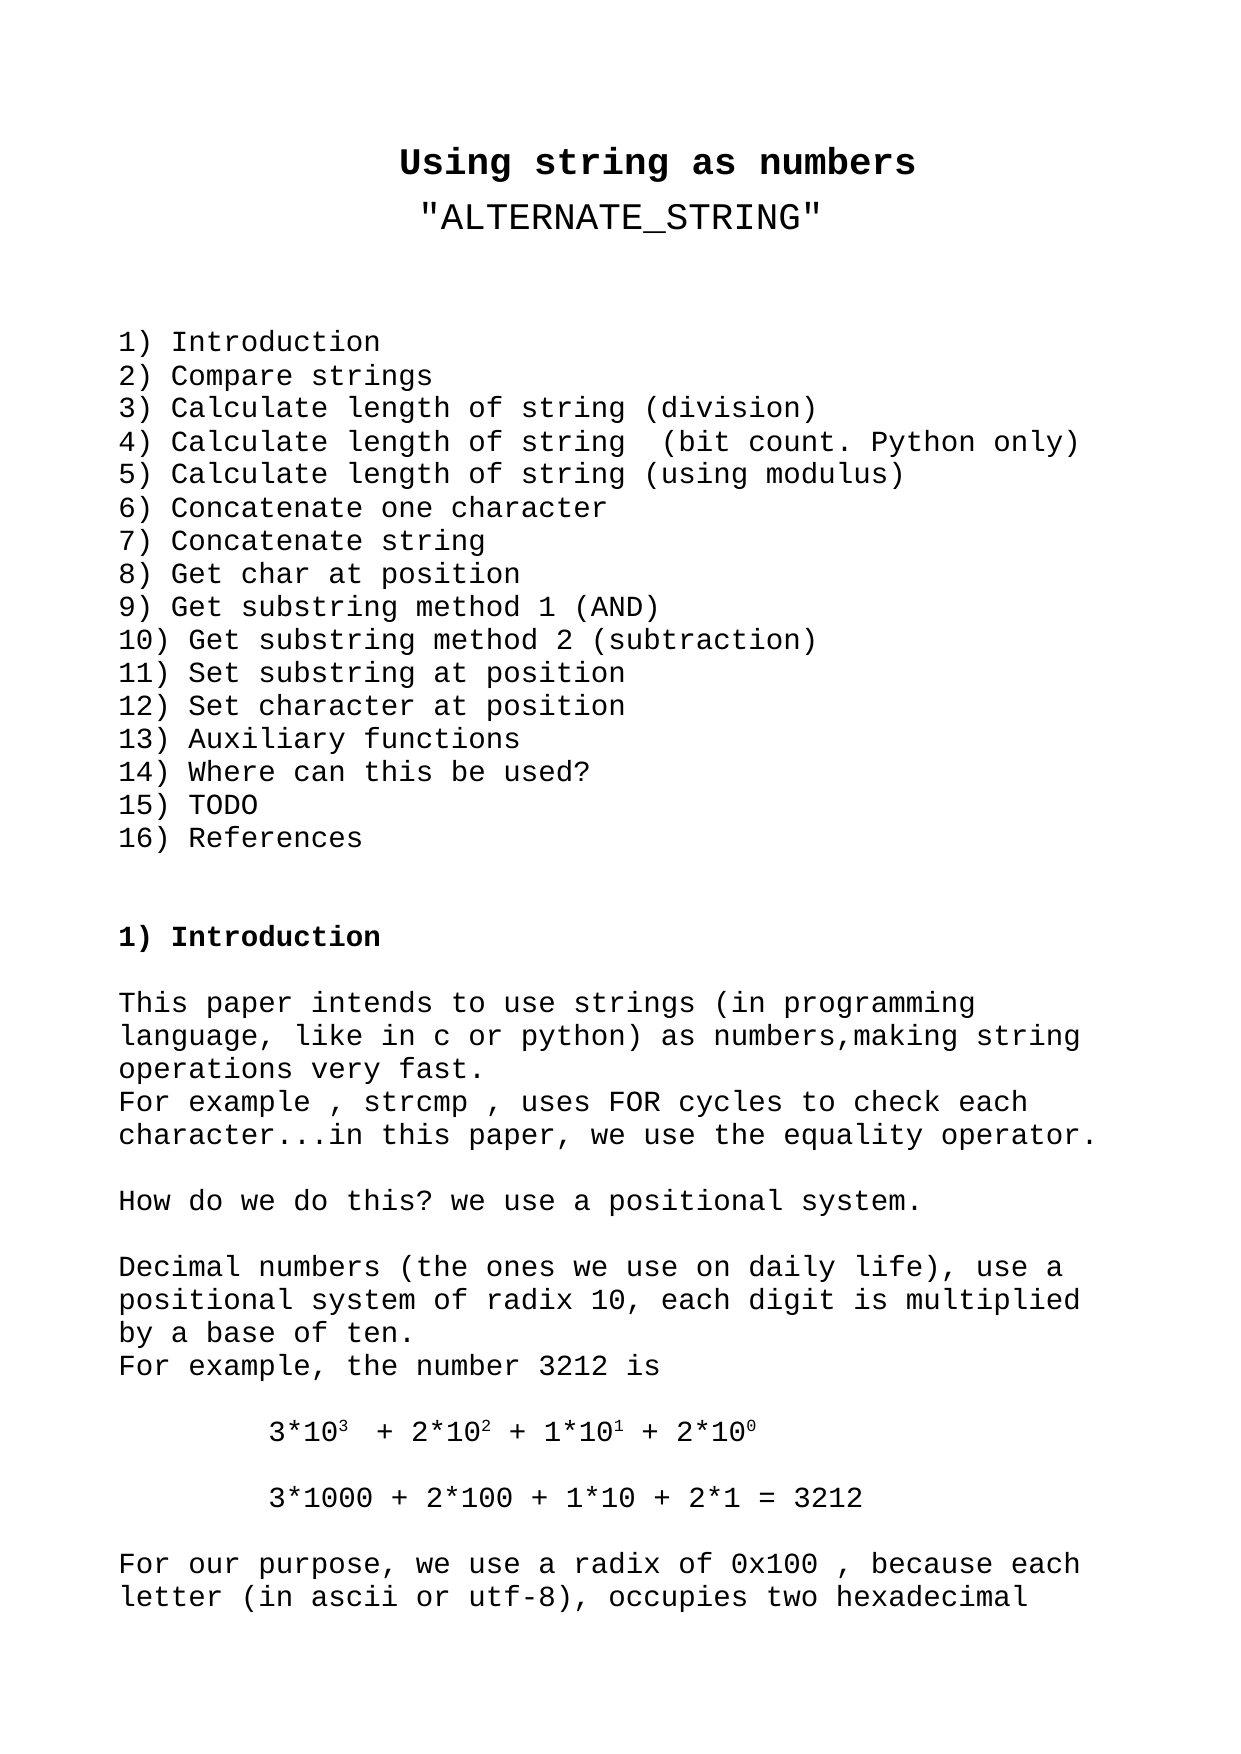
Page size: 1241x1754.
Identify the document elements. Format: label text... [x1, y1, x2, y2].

text For example , strcmp , uses FOR cycles to check each character...in this paper, we use the equality operator. [118, 1087, 1122, 1153]
text 8) Get char at position [118, 559, 1122, 592]
text For example, the number 3212 is [118, 1351, 1122, 1384]
text 10) Get substring method 2 (subtraction) [118, 625, 1122, 658]
text 2) Compare strings [118, 361, 1122, 394]
text "ALTERNATE_STRING" [118, 198, 1122, 241]
text 12) Set character at position [118, 691, 1122, 724]
text 3*103 + 2*102 + 1*101 + 2*100 [118, 1417, 1122, 1450]
text 15) TODO [118, 790, 1122, 823]
text For our purpose, we use a radix of 0x100 , because each letter (in ascii or utf-8), occupies two hexadecimal [118, 1549, 1122, 1615]
text This paper intends to use strings (in programming language, like in c or python) as numbers,making string operations very fast. [118, 988, 1122, 1087]
text 1) Introduction [118, 328, 1122, 361]
text 4) Calculate length of string (bit count. Python only) [118, 427, 1122, 460]
text 5) Calculate length of string (using modulus) [118, 460, 1122, 493]
text 3*1000 + 2*100 + 1*10 + 2*1 = 3212 [118, 1483, 1122, 1516]
text 14) Where can this be used? [118, 757, 1122, 790]
text 13) Auxiliary functions [118, 724, 1122, 757]
text 7) Concatenate string [118, 526, 1122, 559]
text 6) Concatenate one character [118, 493, 1122, 526]
text 11) Set substring at position [118, 658, 1122, 691]
text Decimal numbers (the ones we use on daily life), use a positional system of radix 10, each digit is multiplied by a base of ten. [118, 1252, 1122, 1351]
text 9) Get substring method 1 (AND) [118, 592, 1122, 625]
text 16) References [118, 823, 1122, 856]
text How do we do this? we use a positional system. [118, 1186, 1122, 1219]
text 3) Calculate length of string (division) [118, 394, 1122, 427]
text 1) Introduction [118, 922, 1122, 955]
title Using string as numbers [118, 143, 1122, 186]
